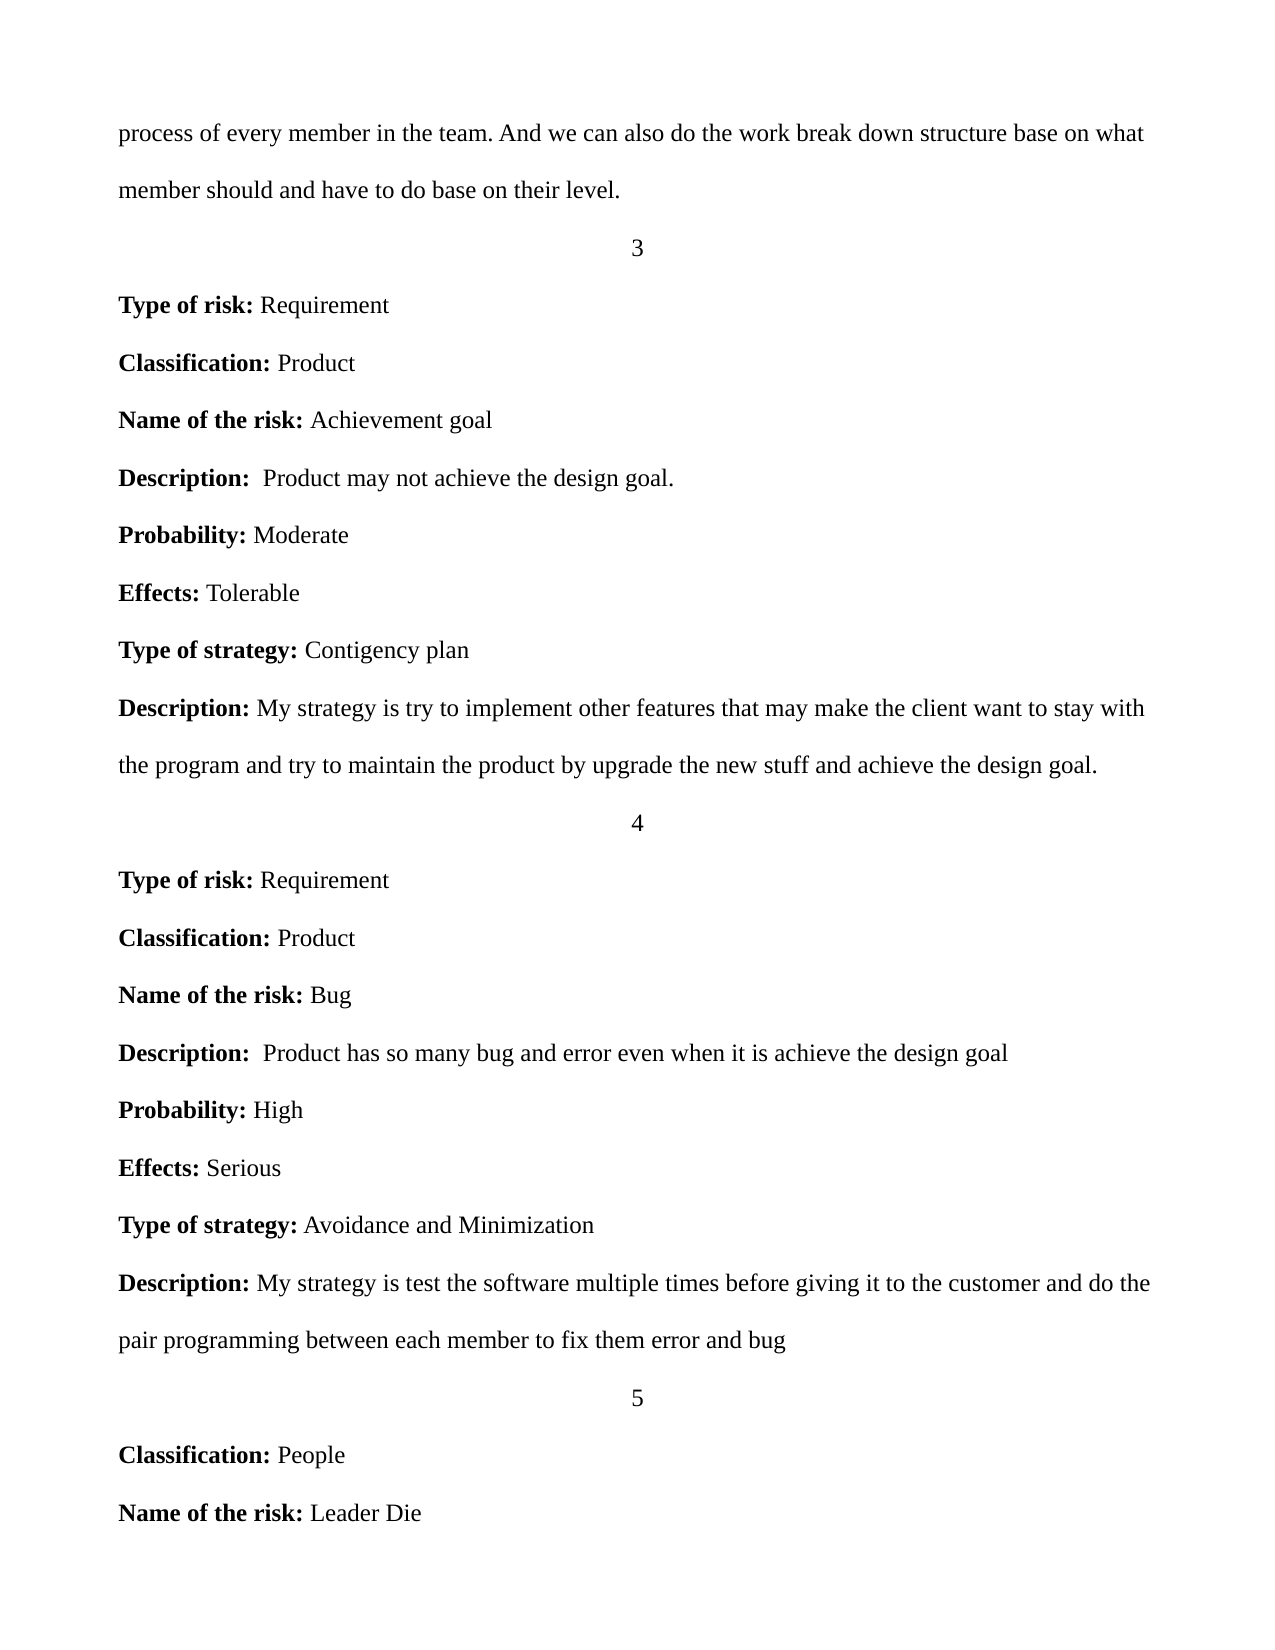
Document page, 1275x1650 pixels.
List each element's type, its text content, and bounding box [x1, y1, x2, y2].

text Probability: High [118, 1096, 1157, 1124]
text Classification: Product [118, 348, 1157, 377]
text Name of the risk: Bug [118, 981, 1157, 1009]
text Classification: People [118, 1441, 1157, 1469]
text 5 [118, 1383, 1157, 1412]
text Effects: Tolerable [118, 578, 1157, 607]
text Type of risk: Requirement [118, 866, 1157, 894]
text Description: My strategy is try to implement other features that may make the client want to stay with the program and try to maintain the product by upgrade the new stuff and achieve the design goal. [118, 693, 1157, 779]
text Effects: Serious [118, 1153, 1157, 1182]
text Description: My strategy is test the software multiple times before giving it to the customer and do the pair programming between each member to fix them error and bug [118, 1268, 1157, 1354]
text Probability: Moderate [118, 521, 1157, 549]
text Type of strategy: Contigency plan [118, 636, 1157, 664]
text 4 [118, 808, 1157, 837]
text process of every member in the team. And we can also do the work break down structure base on what member should and have to do base on their level. [118, 118, 1157, 204]
text Type of strategy: Avoidance and Minimization [118, 1211, 1157, 1239]
text Classification: Product [118, 923, 1157, 952]
text Name of the risk: Leader Die [118, 1498, 1157, 1527]
text 3 [118, 233, 1157, 262]
text Name of the risk: Achievement goal [118, 406, 1157, 434]
text Description: Product has so many bug and error even when it is achieve the design goal [118, 1038, 1157, 1067]
text Description: Product may not achieve the design goal. [118, 463, 1157, 492]
text Type of risk: Requirement [118, 291, 1157, 319]
